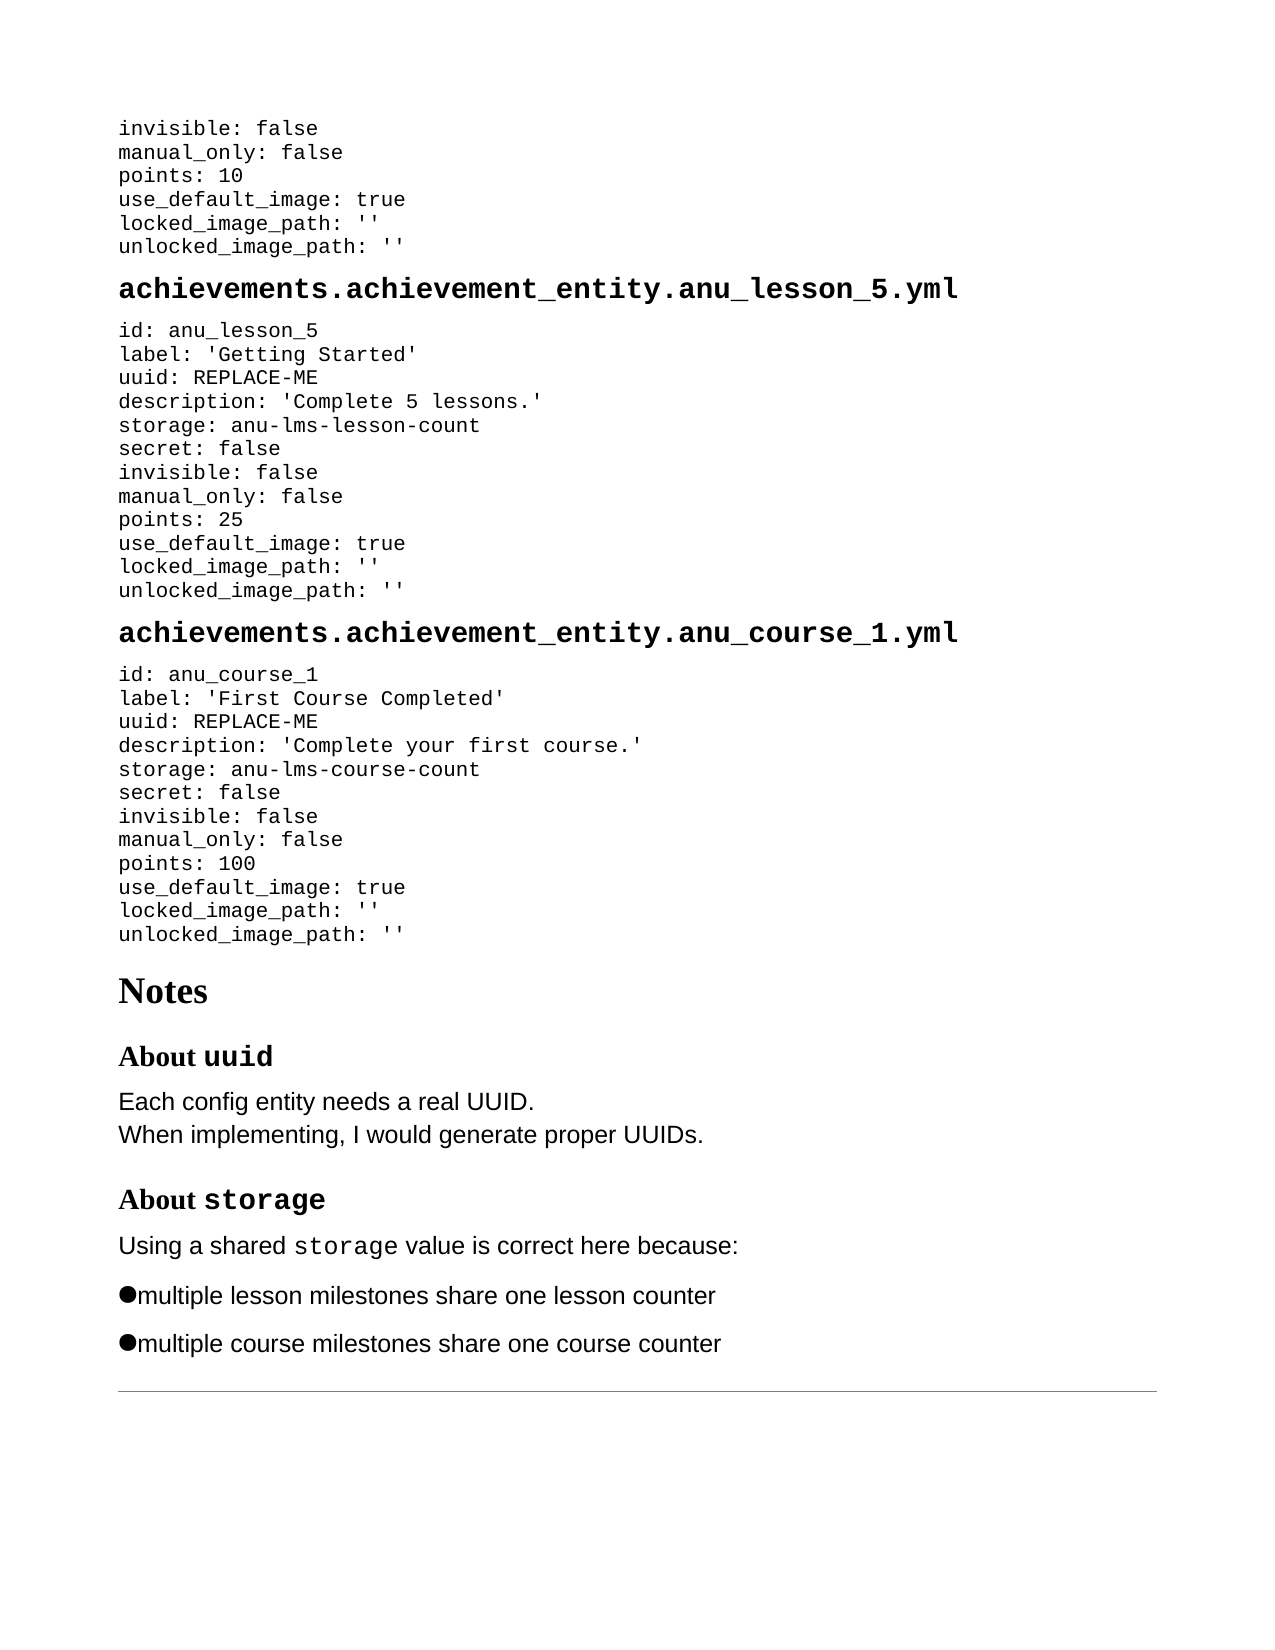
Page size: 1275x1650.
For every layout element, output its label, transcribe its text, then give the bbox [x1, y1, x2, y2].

text unlocked_image_path: '' [118, 924, 1157, 948]
text id: anu_lesson_5 [118, 320, 1157, 344]
text secret: false [118, 438, 1157, 462]
text description: 'Complete your first course.' [118, 735, 1157, 758]
subtitle achievements.achievement_entity.anu_course_1.yml [118, 618, 1157, 651]
text invisible: false [118, 462, 1157, 486]
text points: 100 [118, 853, 1157, 877]
text id: anu_course_1 [118, 664, 1157, 688]
text manual_only: false [118, 829, 1157, 853]
text label: 'Getting Started' [118, 344, 1157, 367]
subtitle Notes [118, 968, 1157, 1012]
text use_default_image: true [118, 189, 1157, 213]
text locked_image_path: '' [118, 900, 1157, 924]
text manual_only: false [118, 486, 1157, 509]
subtitle About uuid [118, 1039, 1157, 1075]
text invisible: false [118, 118, 1157, 142]
text points: 10 [118, 165, 1157, 189]
text Each config entity needs a real UUID. When implementing, I would generate proper UUIDs. [118, 1087, 1157, 1149]
subtitle About storage [118, 1182, 1157, 1218]
text invisible: false [118, 806, 1157, 829]
list multiple course milestones share one course counter [118, 1329, 1157, 1358]
text description: 'Complete 5 lessons.' [118, 391, 1157, 415]
text storage: anu-lms-lesson-count [118, 415, 1157, 438]
text unlocked_image_path: '' [118, 580, 1157, 604]
text use_default_image: true [118, 533, 1157, 557]
text uuid: REPLACE-ME [118, 367, 1157, 391]
list multiple lesson milestones share one lesson counter [118, 1281, 1157, 1310]
text locked_image_path: '' [118, 557, 1157, 580]
text storage: anu-lms-course-count [118, 758, 1157, 782]
text points: 25 [118, 509, 1157, 533]
text secret: false [118, 782, 1157, 806]
subtitle achievements.achievement_entity.anu_lesson_5.yml [118, 274, 1157, 308]
text locked_image_path: '' [118, 213, 1157, 236]
text unlocked_image_path: '' [118, 236, 1157, 260]
text use_default_image: true [118, 877, 1157, 900]
text uuid: REPLACE-ME [118, 711, 1157, 735]
text Using a shared storage value is correct here because: [118, 1231, 1157, 1262]
text manual_only: false [118, 142, 1157, 165]
text label: 'First Course Completed' [118, 688, 1157, 711]
